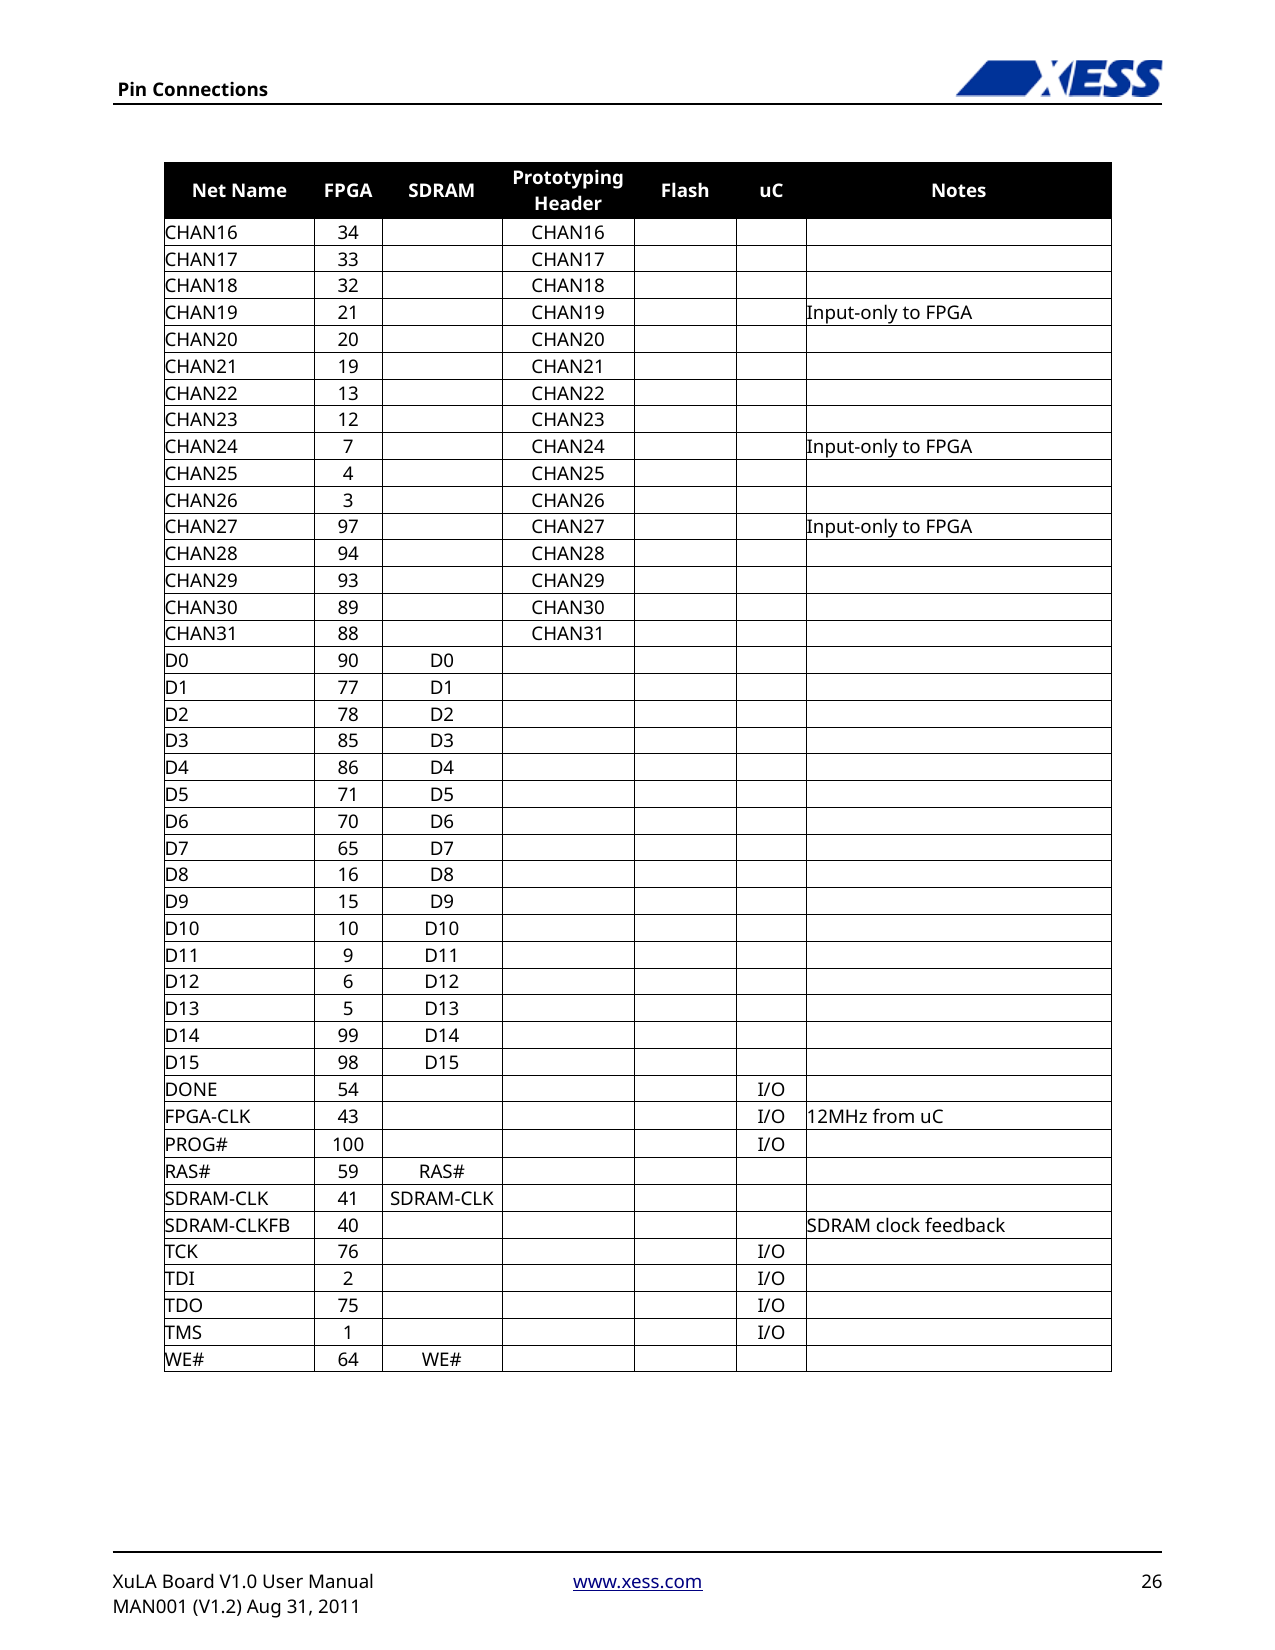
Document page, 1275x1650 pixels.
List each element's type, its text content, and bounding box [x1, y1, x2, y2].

table_cell TDO [165, 1292, 314, 1318]
table_cell CHAN27 [503, 514, 634, 539]
table_cell 71 [315, 781, 382, 807]
table_cell [635, 995, 736, 1021]
table_header FPGA [315, 163, 382, 177]
table_cell [635, 487, 736, 512]
table_cell [503, 1319, 634, 1344]
table_cell 43 [315, 1102, 382, 1129]
table_cell [807, 621, 1111, 646]
table_cell 6 [315, 969, 382, 994]
table_cell [503, 1265, 634, 1291]
table_cell D3 [383, 728, 502, 753]
table_cell D6 [165, 808, 314, 834]
table_cell [635, 1102, 736, 1129]
table_header Net Name [165, 163, 314, 177]
table_cell [503, 1049, 634, 1074]
table_cell CHAN16 [165, 219, 314, 245]
table_cell [383, 272, 502, 298]
table_cell [807, 353, 1111, 378]
table_cell 89 [315, 594, 382, 619]
table_cell 93 [315, 567, 382, 593]
table_cell D3 [165, 728, 314, 753]
table_cell 12MHz from uC [807, 1102, 1111, 1129]
table_cell [635, 808, 736, 834]
table_cell D8 [383, 861, 502, 887]
table_cell D11 [165, 942, 314, 967]
table_cell [737, 326, 806, 352]
table_cell [807, 1076, 1111, 1101]
table_cell 86 [315, 754, 382, 780]
table_cell D5 [383, 781, 502, 807]
table_cell [807, 969, 1111, 994]
table_cell D4 [165, 754, 314, 780]
table_cell D14 [383, 1022, 502, 1048]
table_cell 7 [315, 433, 382, 459]
table_cell [503, 647, 634, 673]
table_header FPGA [315, 203, 382, 218]
table_cell FPGA-CLK [165, 1102, 314, 1129]
table_cell [807, 1158, 1111, 1184]
table_cell CHAN21 [165, 353, 314, 378]
table_cell I/O [737, 1319, 806, 1344]
table_cell [635, 326, 736, 352]
table_cell [503, 754, 634, 780]
table_cell [503, 995, 634, 1021]
table_cell D1 [165, 674, 314, 700]
table_cell [807, 406, 1111, 432]
table_cell 41 [315, 1185, 382, 1211]
table_cell [635, 1319, 736, 1344]
table_cell 13 [315, 380, 382, 405]
table_cell [383, 353, 502, 378]
table_cell I/O [737, 1130, 806, 1157]
table_cell CHAN25 [165, 460, 314, 486]
table_cell D8 [165, 861, 314, 887]
table_cell [807, 219, 1111, 245]
table_cell 4 [315, 460, 382, 486]
table_cell [737, 460, 806, 486]
table_cell [383, 621, 502, 646]
table_cell 64 [315, 1346, 382, 1371]
table_cell I/O [737, 1239, 806, 1264]
table_cell [737, 299, 806, 325]
table_cell D1 [383, 674, 502, 700]
table_cell [807, 1130, 1111, 1157]
table_cell D11 [383, 942, 502, 967]
table_cell [383, 594, 502, 619]
table_cell [737, 487, 806, 512]
table_cell [737, 406, 806, 432]
table_cell 94 [315, 540, 382, 566]
table_cell D15 [165, 1049, 314, 1074]
table_cell [635, 915, 736, 941]
table_cell [635, 728, 736, 753]
table_cell [635, 433, 736, 459]
table_cell CHAN27 [165, 514, 314, 539]
table_cell 76 [315, 1239, 382, 1264]
table_cell [635, 701, 736, 727]
table_cell [383, 246, 502, 271]
table_cell TMS [165, 1319, 314, 1344]
table_cell [807, 995, 1111, 1021]
table_cell [635, 674, 736, 700]
table_cell [635, 1130, 736, 1157]
table_cell 1 [315, 1319, 382, 1344]
table_header Notes [807, 163, 1111, 177]
table_cell [503, 1158, 634, 1184]
table_cell [807, 701, 1111, 727]
table_cell [807, 647, 1111, 673]
table_cell CHAN28 [165, 540, 314, 566]
table_header SDRAM [383, 163, 502, 177]
table_cell D2 [165, 701, 314, 727]
table_cell [503, 942, 634, 967]
table_cell SDRAM clock feedback [807, 1212, 1111, 1237]
table_cell 100 [315, 1130, 382, 1157]
table_cell [737, 540, 806, 566]
table_cell [737, 1022, 806, 1048]
table_cell [737, 272, 806, 298]
table_cell [503, 701, 634, 727]
table_cell [635, 272, 736, 298]
table_cell [737, 1212, 806, 1237]
table_cell D5 [165, 781, 314, 807]
table_cell [807, 808, 1111, 834]
table_cell [503, 1076, 634, 1101]
table_cell D13 [383, 995, 502, 1021]
table_cell 59 [315, 1158, 382, 1184]
table_cell SDRAM-CLK [165, 1185, 314, 1211]
table_cell 20 [315, 326, 382, 352]
table_cell TCK [165, 1239, 314, 1264]
table_cell [383, 1292, 502, 1318]
table_cell [503, 888, 634, 914]
table_cell [807, 835, 1111, 860]
table_cell [807, 1319, 1111, 1344]
table_cell 32 [315, 272, 382, 298]
table_cell 9 [315, 942, 382, 967]
table_cell [383, 460, 502, 486]
table_cell [383, 219, 502, 245]
table_cell [737, 433, 806, 459]
table_cell [737, 701, 806, 727]
table_cell 99 [315, 1022, 382, 1048]
table_cell [383, 1130, 502, 1157]
table_cell CHAN24 [165, 433, 314, 459]
table_cell 98 [315, 1049, 382, 1074]
table_cell [807, 567, 1111, 593]
table_cell [737, 942, 806, 967]
table_cell [807, 380, 1111, 405]
table_cell D10 [383, 915, 502, 941]
table_cell [737, 219, 806, 245]
table_cell 77 [315, 674, 382, 700]
table_header Notes [807, 203, 1111, 218]
table_cell CHAN23 [503, 406, 634, 432]
table_cell [383, 1212, 502, 1237]
table_cell [737, 1158, 806, 1184]
table_cell SDRAM-CLK [383, 1185, 502, 1211]
table_cell [737, 995, 806, 1021]
table_cell 97 [315, 514, 382, 539]
table_cell [807, 1292, 1111, 1318]
table_cell [737, 754, 806, 780]
table_cell [807, 326, 1111, 352]
table_cell [807, 1049, 1111, 1074]
table_cell [503, 1346, 634, 1371]
table_cell [503, 1102, 634, 1129]
table_cell DONE [165, 1076, 314, 1101]
table_cell D6 [383, 808, 502, 834]
table_cell [635, 1292, 736, 1318]
table_cell 34 [315, 219, 382, 245]
table_cell RAS# [165, 1158, 314, 1184]
table_cell [807, 1239, 1111, 1264]
table_header uC [737, 163, 806, 177]
table_cell [807, 1022, 1111, 1048]
table_cell [635, 969, 736, 994]
table_cell 12 [315, 406, 382, 432]
table_cell [737, 915, 806, 941]
table_cell CHAN19 [503, 299, 634, 325]
table_cell [635, 246, 736, 271]
table_cell [383, 1265, 502, 1291]
table_cell 3 [315, 487, 382, 512]
table_cell CHAN16 [503, 219, 634, 245]
table_cell [635, 353, 736, 378]
table_cell [737, 621, 806, 646]
table_cell CHAN22 [165, 380, 314, 405]
table_cell [737, 353, 806, 378]
table_cell Input-only to FPGA [807, 514, 1111, 539]
table_cell [503, 1292, 634, 1318]
table_cell D15 [383, 1049, 502, 1074]
table_cell [807, 754, 1111, 780]
table_cell [635, 621, 736, 646]
table_cell 16 [315, 861, 382, 887]
table_cell [807, 1185, 1111, 1211]
table_cell D14 [165, 1022, 314, 1048]
table_cell [737, 674, 806, 700]
table_cell CHAN25 [503, 460, 634, 486]
table_cell 40 [315, 1212, 382, 1237]
table_cell [635, 861, 736, 887]
table_cell [503, 1185, 634, 1211]
table_cell [807, 246, 1111, 271]
table_header Flash [635, 163, 736, 177]
table_cell [635, 781, 736, 807]
table_cell 88 [315, 621, 382, 646]
table_cell [807, 915, 1111, 941]
table_cell [807, 942, 1111, 967]
table_cell [383, 1102, 502, 1129]
table_cell RAS# [383, 1158, 502, 1184]
table_cell CHAN26 [503, 487, 634, 512]
table_cell I/O [737, 1292, 806, 1318]
table_cell CHAN31 [165, 621, 314, 646]
table_cell [737, 781, 806, 807]
table_cell [635, 1022, 736, 1048]
table_cell CHAN20 [165, 326, 314, 352]
table_cell [635, 567, 736, 593]
table_cell [635, 460, 736, 486]
table_cell [635, 1239, 736, 1264]
table_cell [635, 1212, 736, 1237]
table_cell [807, 781, 1111, 807]
table_cell CHAN28 [503, 540, 634, 566]
table_cell CHAN26 [165, 487, 314, 512]
table_cell [635, 1185, 736, 1211]
table_cell [383, 326, 502, 352]
table_header uC [737, 203, 806, 218]
table_cell CHAN18 [503, 272, 634, 298]
table_cell 10 [315, 915, 382, 941]
table_cell D12 [165, 969, 314, 994]
table_cell [635, 299, 736, 325]
table_cell [737, 1346, 806, 1371]
table_cell D0 [165, 647, 314, 673]
table_cell [737, 835, 806, 860]
table_cell D12 [383, 969, 502, 994]
table_cell [383, 567, 502, 593]
table_cell CHAN29 [165, 567, 314, 593]
table_cell CHAN22 [503, 380, 634, 405]
table_cell [635, 594, 736, 619]
table_cell WE# [383, 1346, 502, 1371]
table_cell [807, 888, 1111, 914]
table_cell [383, 433, 502, 459]
table_cell [635, 1158, 736, 1184]
table_cell 2 [315, 1265, 382, 1291]
table_header Flash [635, 203, 736, 218]
table_cell 15 [315, 888, 382, 914]
table_cell [635, 1076, 736, 1101]
table_cell [503, 969, 634, 994]
table_cell 75 [315, 1292, 382, 1318]
table_cell [503, 1212, 634, 1237]
table_cell 85 [315, 728, 382, 753]
table_cell [503, 808, 634, 834]
table_cell CHAN19 [165, 299, 314, 325]
table_cell [635, 1049, 736, 1074]
table_cell [807, 728, 1111, 753]
table_cell [383, 1076, 502, 1101]
table_cell 5 [315, 995, 382, 1021]
table_cell I/O [737, 1102, 806, 1129]
table_cell [737, 888, 806, 914]
table_cell CHAN17 [503, 246, 634, 271]
table_cell [737, 728, 806, 753]
table_cell [503, 1130, 634, 1157]
table_cell 21 [315, 299, 382, 325]
table_cell [737, 567, 806, 593]
table_cell [807, 540, 1111, 566]
table_cell [807, 1346, 1111, 1371]
table_cell [383, 380, 502, 405]
table_cell CHAN30 [503, 594, 634, 619]
table_cell [635, 540, 736, 566]
table_cell [737, 861, 806, 887]
table_cell [737, 380, 806, 405]
table_cell [635, 942, 736, 967]
table_cell [737, 1185, 806, 1211]
table_cell [635, 380, 736, 405]
table_cell Input-only to FPGA [807, 299, 1111, 325]
table_cell [807, 1265, 1111, 1291]
table_cell [503, 861, 634, 887]
table_cell [635, 219, 736, 245]
table_cell 33 [315, 246, 382, 271]
table_cell CHAN20 [503, 326, 634, 352]
table_cell D0 [383, 647, 502, 673]
table_cell [635, 835, 736, 860]
table_cell I/O [737, 1076, 806, 1101]
table_cell CHAN23 [165, 406, 314, 432]
table_cell [503, 674, 634, 700]
table_cell CHAN30 [165, 594, 314, 619]
table_cell [635, 888, 736, 914]
table_cell TDI [165, 1265, 314, 1291]
table_cell D13 [165, 995, 314, 1021]
table_cell [635, 1346, 736, 1371]
table_cell 90 [315, 647, 382, 673]
table_cell D9 [383, 888, 502, 914]
table_header Net Name [165, 203, 314, 218]
table_cell [383, 514, 502, 539]
table_cell Input-only to FPGA [807, 433, 1111, 459]
table_cell [503, 1022, 634, 1048]
table_cell [807, 460, 1111, 486]
table_cell SDRAM-CLKFB [165, 1212, 314, 1237]
table_cell D4 [383, 754, 502, 780]
table_cell [503, 1239, 634, 1264]
table_cell [503, 915, 634, 941]
table_cell 70 [315, 808, 382, 834]
table_cell D7 [383, 835, 502, 860]
table_header SDRAM [383, 203, 502, 218]
table_cell WE# [165, 1346, 314, 1371]
table_cell [807, 487, 1111, 512]
table_cell [383, 299, 502, 325]
table_cell CHAN29 [503, 567, 634, 593]
table_cell CHAN18 [165, 272, 314, 298]
table_cell [807, 594, 1111, 619]
table_cell 65 [315, 835, 382, 860]
picture [955, 60, 1163, 97]
table_cell D9 [165, 888, 314, 914]
table_cell [635, 754, 736, 780]
table_cell [737, 647, 806, 673]
table_cell CHAN24 [503, 433, 634, 459]
table_cell [807, 674, 1111, 700]
table_cell [737, 514, 806, 539]
table_cell [383, 540, 502, 566]
table_cell [383, 487, 502, 512]
table_cell D7 [165, 835, 314, 860]
table_cell [503, 835, 634, 860]
table_cell [635, 406, 736, 432]
table_cell CHAN21 [503, 353, 634, 378]
table_cell [635, 514, 736, 539]
table_cell D2 [383, 701, 502, 727]
table_cell [737, 1049, 806, 1074]
table_cell I/O [737, 1265, 806, 1291]
table_cell 78 [315, 701, 382, 727]
table_cell [737, 808, 806, 834]
table_cell [635, 647, 736, 673]
table_cell [503, 781, 634, 807]
table_cell [807, 861, 1111, 887]
table_cell [807, 272, 1111, 298]
table_cell 19 [315, 353, 382, 378]
table_cell PROG# [165, 1130, 314, 1157]
table_cell [383, 1239, 502, 1264]
table_cell [635, 1265, 736, 1291]
table_cell [503, 728, 634, 753]
table_cell [737, 594, 806, 619]
table_cell 54 [315, 1076, 382, 1101]
table_cell [737, 246, 806, 271]
table_cell [737, 969, 806, 994]
table_cell [383, 406, 502, 432]
table_cell [383, 1319, 502, 1344]
table_cell CHAN31 [503, 621, 634, 646]
table_cell D10 [165, 915, 314, 941]
table_cell CHAN17 [165, 246, 314, 271]
